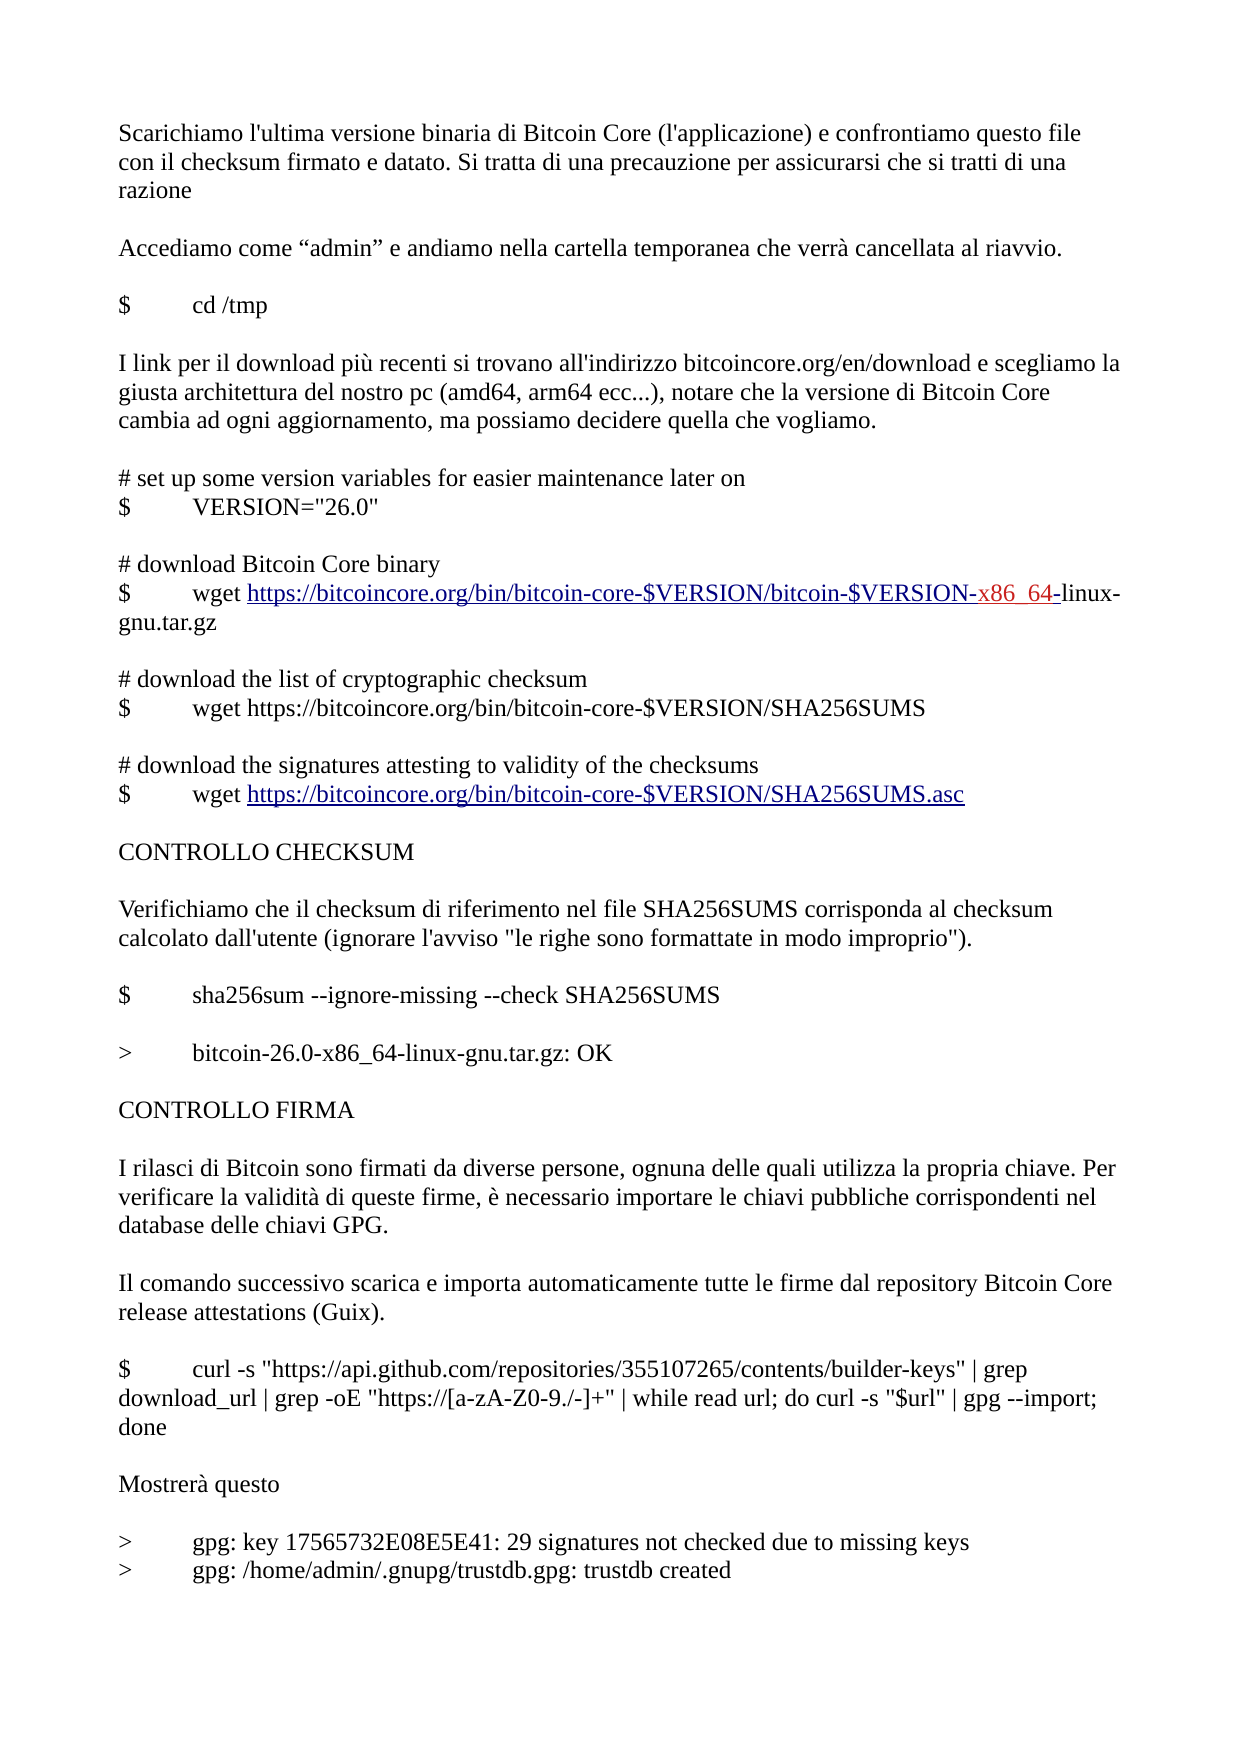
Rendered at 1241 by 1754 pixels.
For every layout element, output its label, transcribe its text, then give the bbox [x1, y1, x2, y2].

text Mostrerà questo [118, 1469, 1122, 1498]
text # download Bitcoin Core binary [118, 549, 1122, 578]
text # set up some version variables for easier maintenance later on [118, 463, 1122, 492]
text $ curl -s "https://api.github.com/repositories/355107265/contents/builder-keys" | grep download_url | grep -oE "https://[a-zA-Z0-9./-]+" | while read url; do curl -s "$url" | gpg --import; done [118, 1354, 1122, 1441]
text > gpg: /home/admin/.gnupg/trustdb.gpg: trustdb created [118, 1556, 1122, 1584]
text Accediamo come “admin” e andiamo nella cartella temporanea che verrà cancellata al riavvio. [118, 233, 1122, 262]
text I link per il download più recenti si trovano all'indirizzo bitcoincore.org/en/download e scegliamo la giusta architettura del nostro pc (amd64, arm64 ecc...), notare che la versione di Bitcoin Core cambia ad ogni aggiornamento, ma possiamo decidere quella che vogliamo. [118, 348, 1122, 434]
text $ wget https://bitcoincore.org/bin/bitcoin-core-$VERSION/bitcoin-$VERSION-x86_64-linux-gnu.tar.gz [118, 578, 1122, 636]
text CONTROLLO FIRMA [118, 1096, 1122, 1124]
text Scarichiamo l'ultima versione binaria di Bitcoin Core (l'applicazione) e confrontiamo questo file con il checksum firmato e datato. Si tratta di una precauzione per assicurarsi che si tratti di una razione [118, 118, 1122, 204]
text CONTROLLO CHECKSUM [118, 837, 1122, 866]
text $ wget https://bitcoincore.org/bin/bitcoin-core-$VERSION/SHA256SUMS [118, 693, 1122, 722]
text $ wget https://bitcoincore.org/bin/bitcoin-core-$VERSION/SHA256SUMS.asc [118, 779, 1122, 808]
text Verifichiamo che il checksum di riferimento nel file SHA256SUMS corrisponda al checksum calcolato dall'utente (ignorare l'avviso "le righe sono formattate in modo improprio"). [118, 894, 1122, 952]
text # download the signatures attesting to validity of the checksums [118, 751, 1122, 779]
text # download the list of cryptographic checksum [118, 664, 1122, 693]
text > bitcoin-26.0-x86_64-linux-gnu.tar.gz: OK [118, 1038, 1122, 1067]
text Il comando successivo scarica e importa automaticamente tutte le firme dal repository Bitcoin Core release attestations (Guix). [118, 1268, 1122, 1326]
text $ VERSION="26.0" [118, 492, 1122, 521]
text $ sha256sum --ignore-missing --check SHA256SUMS [118, 981, 1122, 1009]
text > gpg: key 17565732E08E5E41: 29 signatures not checked due to missing keys [118, 1527, 1122, 1556]
text $ cd /tmp [118, 291, 1122, 319]
text I rilasci di Bitcoin sono firmati da diverse persone, ognuna delle quali utilizza la propria chiave. Per verificare la validità di queste firme, è necessario importare le chiavi pubbliche corrispondenti nel database delle chiavi GPG. [118, 1153, 1122, 1239]
